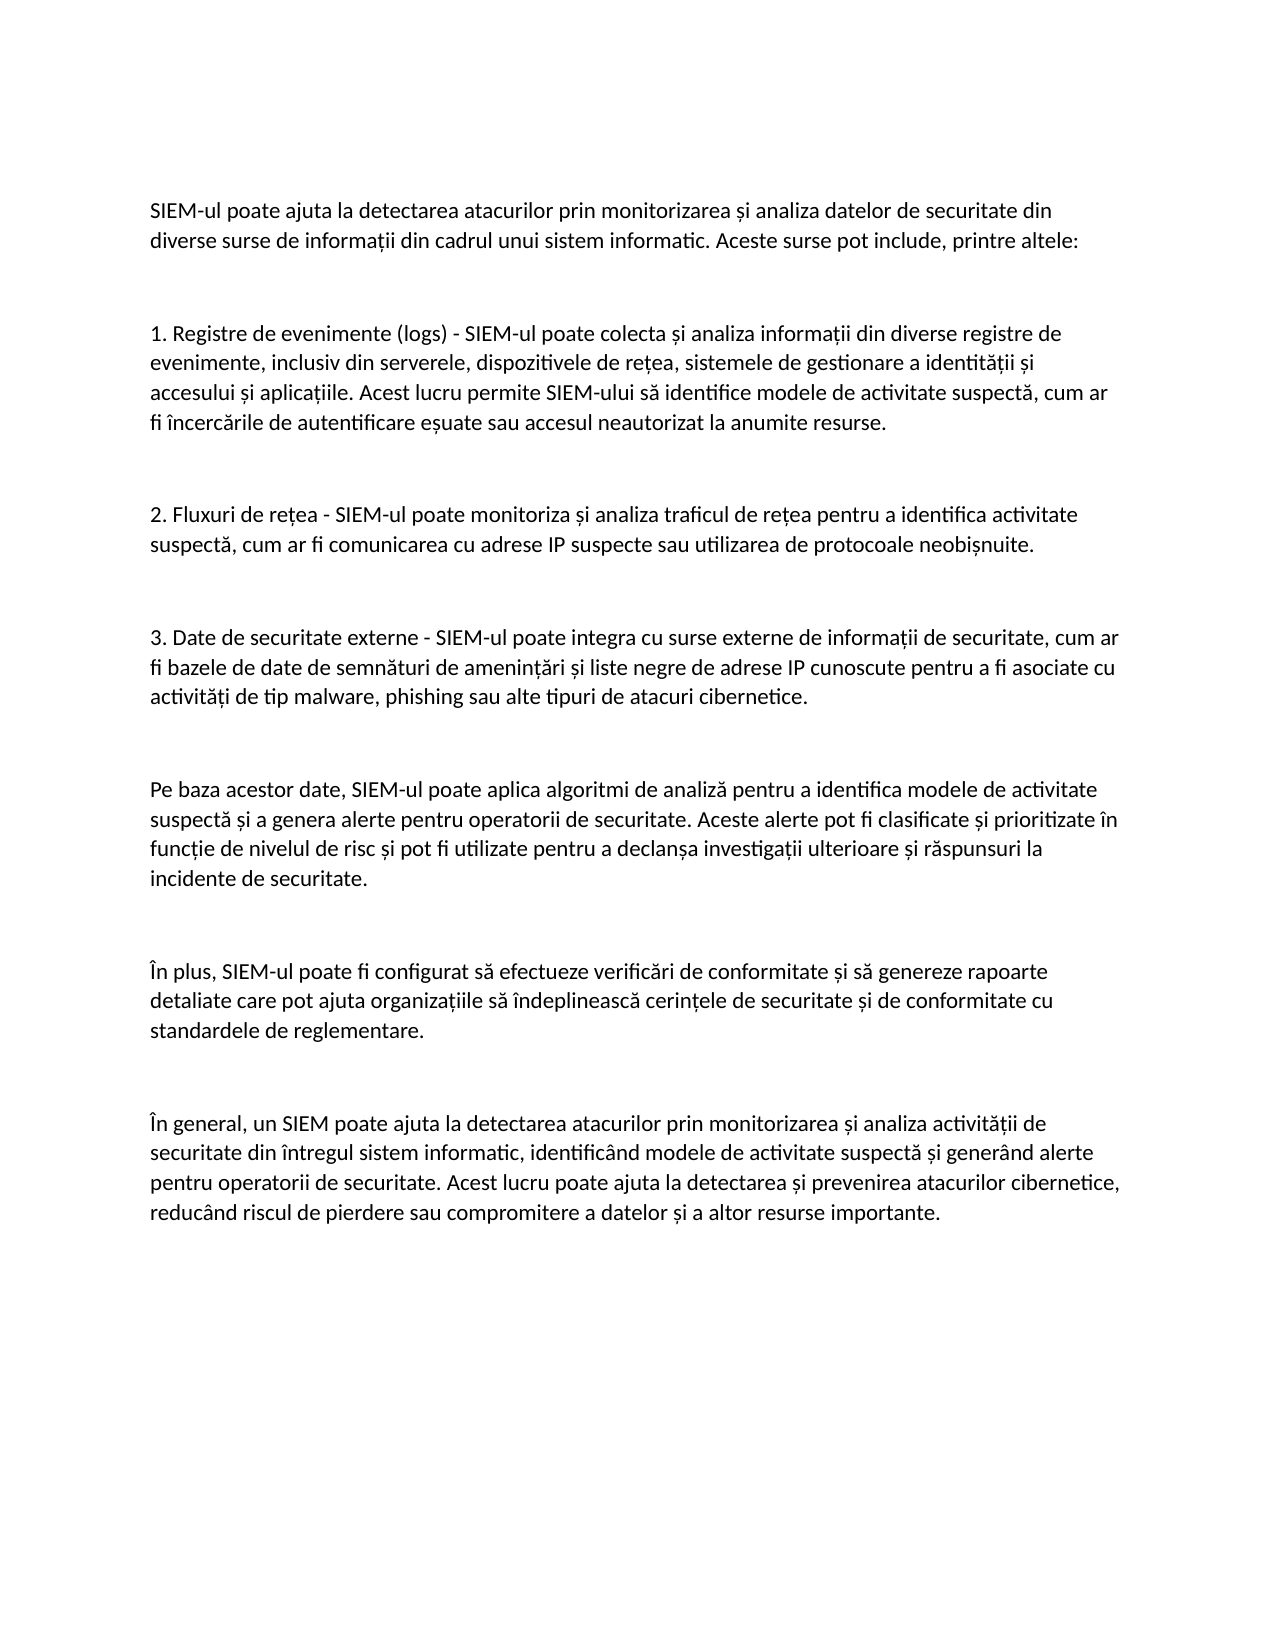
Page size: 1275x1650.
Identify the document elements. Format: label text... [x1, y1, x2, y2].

text În general, un SIEM poate ajuta la detectarea atacurilor prin monitorizarea și analiza activității de securitate din întregul sistem informatic, identificând modele de activitate suspectă și generând alerte pentru operatorii de securitate. Acest lucru poate ajuta la detectarea și prevenirea atacurilor cibernetice, reducând riscul de pierdere sau compromitere a datelor și a altor resurse importante. [150, 1109, 1125, 1226]
text Pe baza acestor date, SIEM-ul poate aplica algoritmi de analiză pentru a identifica modele de activitate suspectă și a genera alerte pentru operatorii de securitate. Aceste alerte pot fi clasificate și prioritizate în funcție de nivelul de risc și pot fi utilizate pentru a declanșa investigații ulterioare și răspunsuri la incidente de securitate. [150, 775, 1125, 892]
text 1. Registre de evenimente (logs) - SIEM-ul poate colecta și analiza informații din diverse registre de evenimente, inclusiv din serverele, dispozitivele de rețea, sistemele de gestionare a identității și accesului și aplicațiile. Acest lucru permite SIEM-ului să identifice modele de activitate suspectă, cum ar fi încercările de autentificare eșuate sau accesul neautorizat la anumite resurse. [150, 319, 1125, 436]
text 3. Date de securitate externe - SIEM-ul poate integra cu surse externe de informații de securitate, cum ar fi bazele de date de semnături de amenințări și liste negre de adrese IP cunoscute pentru a fi asociate cu activități de tip malware, phishing sau alte tipuri de atacuri cibernetice. [150, 623, 1125, 710]
text SIEM-ul poate ajuta la detectarea atacurilor prin monitorizarea și analiza datelor de securitate din diverse surse de informații din cadrul unui sistem informatic. Aceste surse pot include, printre altele: [150, 196, 1125, 254]
text În plus, SIEM-ul poate fi configurat să efectueze verificări de conformitate și să genereze rapoarte detaliate care pot ajuta organizațiile să îndeplinească cerințele de securitate și de conformitate cu standardele de reglementare. [150, 957, 1125, 1044]
text 2. Fluxuri de rețea - SIEM-ul poate monitoriza și analiza traficul de rețea pentru a identifica activitate suspectă, cum ar fi comunicarea cu adrese IP suspecte sau utilizarea de protocoale neobișnuite. [150, 501, 1125, 558]
